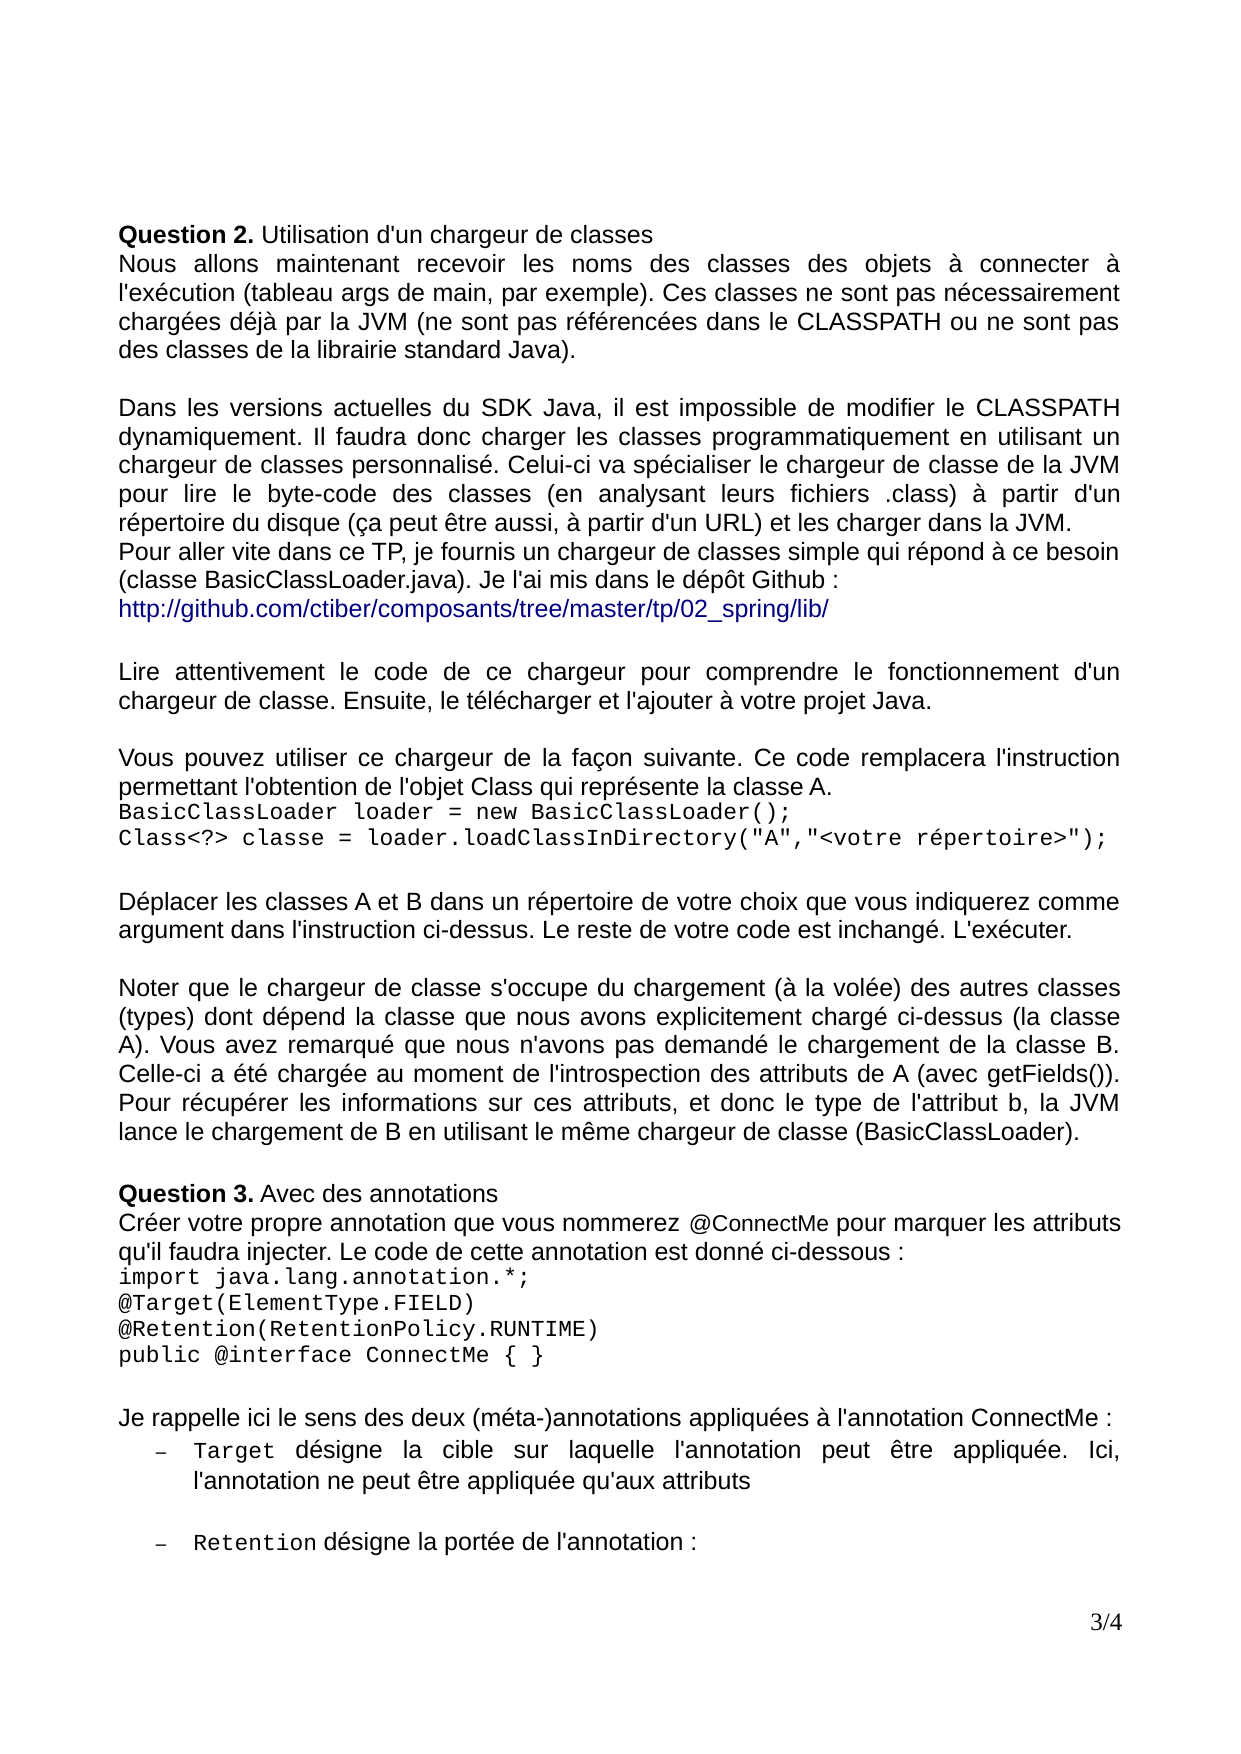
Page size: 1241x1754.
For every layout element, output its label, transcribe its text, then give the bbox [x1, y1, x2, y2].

text Lire attentivement le code de ce chargeur pour comprendre le fonctionnement d'un chargeur de classe. Ensuite, le télécharger et l'ajouter à votre projet Java. [118, 657, 1122, 714]
text Nous allons maintenant recevoir les noms des classes des objets à connecter à l'exécution (tableau args de main, par exemple). Ces classes ne sont pas nécessairement chargées déjà par la JVM (ne sont pas référencées dans le CLASSPATH ou ne sont pas des classes de la librairie standard Java). [118, 249, 1122, 364]
text @Target(ElementType.FIELD) [118, 1292, 1122, 1317]
text Class<?> classe = loader.loadClassInDirectory("A","<votre répertoire>"); [118, 827, 1122, 852]
text Pour aller vite dans ce TP, je fournis un chargeur de classes simple qui répond à ce besoin (classe BasicClassLoader.java). Je l'ai mis dans le dépôt Github : [118, 537, 1122, 594]
text import java.lang.annotation.*; [118, 1266, 1122, 1292]
text Créer votre propre annotation que vous nommerez @ConnectMe pour marquer les attributs qu'il faudra injecter. Le code de cette annotation est donné ci-dessous : [118, 1208, 1122, 1266]
text http://github.com/ctiber/composants/tree/master/tp/02_spring/lib/ [118, 594, 1122, 623]
text Noter que le chargeur de classe s'occupe du chargement (à la volée) des autres classes (types) dont dépend la classe que nous avons explicitement chargé ci-dessus (la classe A). Vous avez remarqué que nous n'avons pas demandé le chargement de la classe B. Celle-ci a été chargée au moment de l'introspection des attributs de A (avec getFields()). Pour récupérer les informations sur ces attributs, et donc le type de l'attribut b, la JVM lance le chargement de B en utilisant le même chargeur de classe (BasicClassLoader). [118, 973, 1122, 1145]
text Question 2. Utilisation d'un chargeur de classes [118, 220, 1122, 249]
list Target désigne la cible sur laquelle l'annotation peut être appliquée. Ici, l'annotation ne peut être appliquée qu'aux attributs [156, 1432, 1122, 1495]
text Je rappelle ici le sens des deux (méta-)annotations appliquées à l'annotation ConnectMe : [118, 1403, 1122, 1432]
text public @interface ConnectMe { } [118, 1343, 1122, 1369]
text Dans les versions actuelles du SDK Java, il est impossible de modifier le CLASSPATH dynamiquement. Il faudra donc charger les classes programmatiquement en utilisant un chargeur de classes personnalisé. Celui-ci va spécialiser le chargeur de classe de la JVM pour lire le byte-code des classes (en analysant leurs fichiers .class) à partir d'un répertoire du disque (ça peut être aussi, à partir d'un URL) et les charger dans la JVM. [118, 393, 1122, 537]
text BasicClassLoader loader = new BasicClassLoader(); [118, 801, 1122, 827]
text Déplacer les classes A et B dans un répertoire de votre choix que vous indiquerez comme argument dans l'instruction ci-dessus. Le reste de votre code est inchangé. L'exécuter. [118, 887, 1122, 944]
list Retention désigne la portée de l'annotation : [156, 1524, 1122, 1558]
text Question 3. Avec des annotations [118, 1179, 1122, 1208]
text Vous pouvez utiliser ce chargeur de la façon suivante. Ce code remplacera l'instruction permettant l'obtention de l'objet Class qui représente la classe A. [118, 743, 1122, 801]
text @Retention(RetentionPolicy.RUNTIME) [118, 1317, 1122, 1343]
